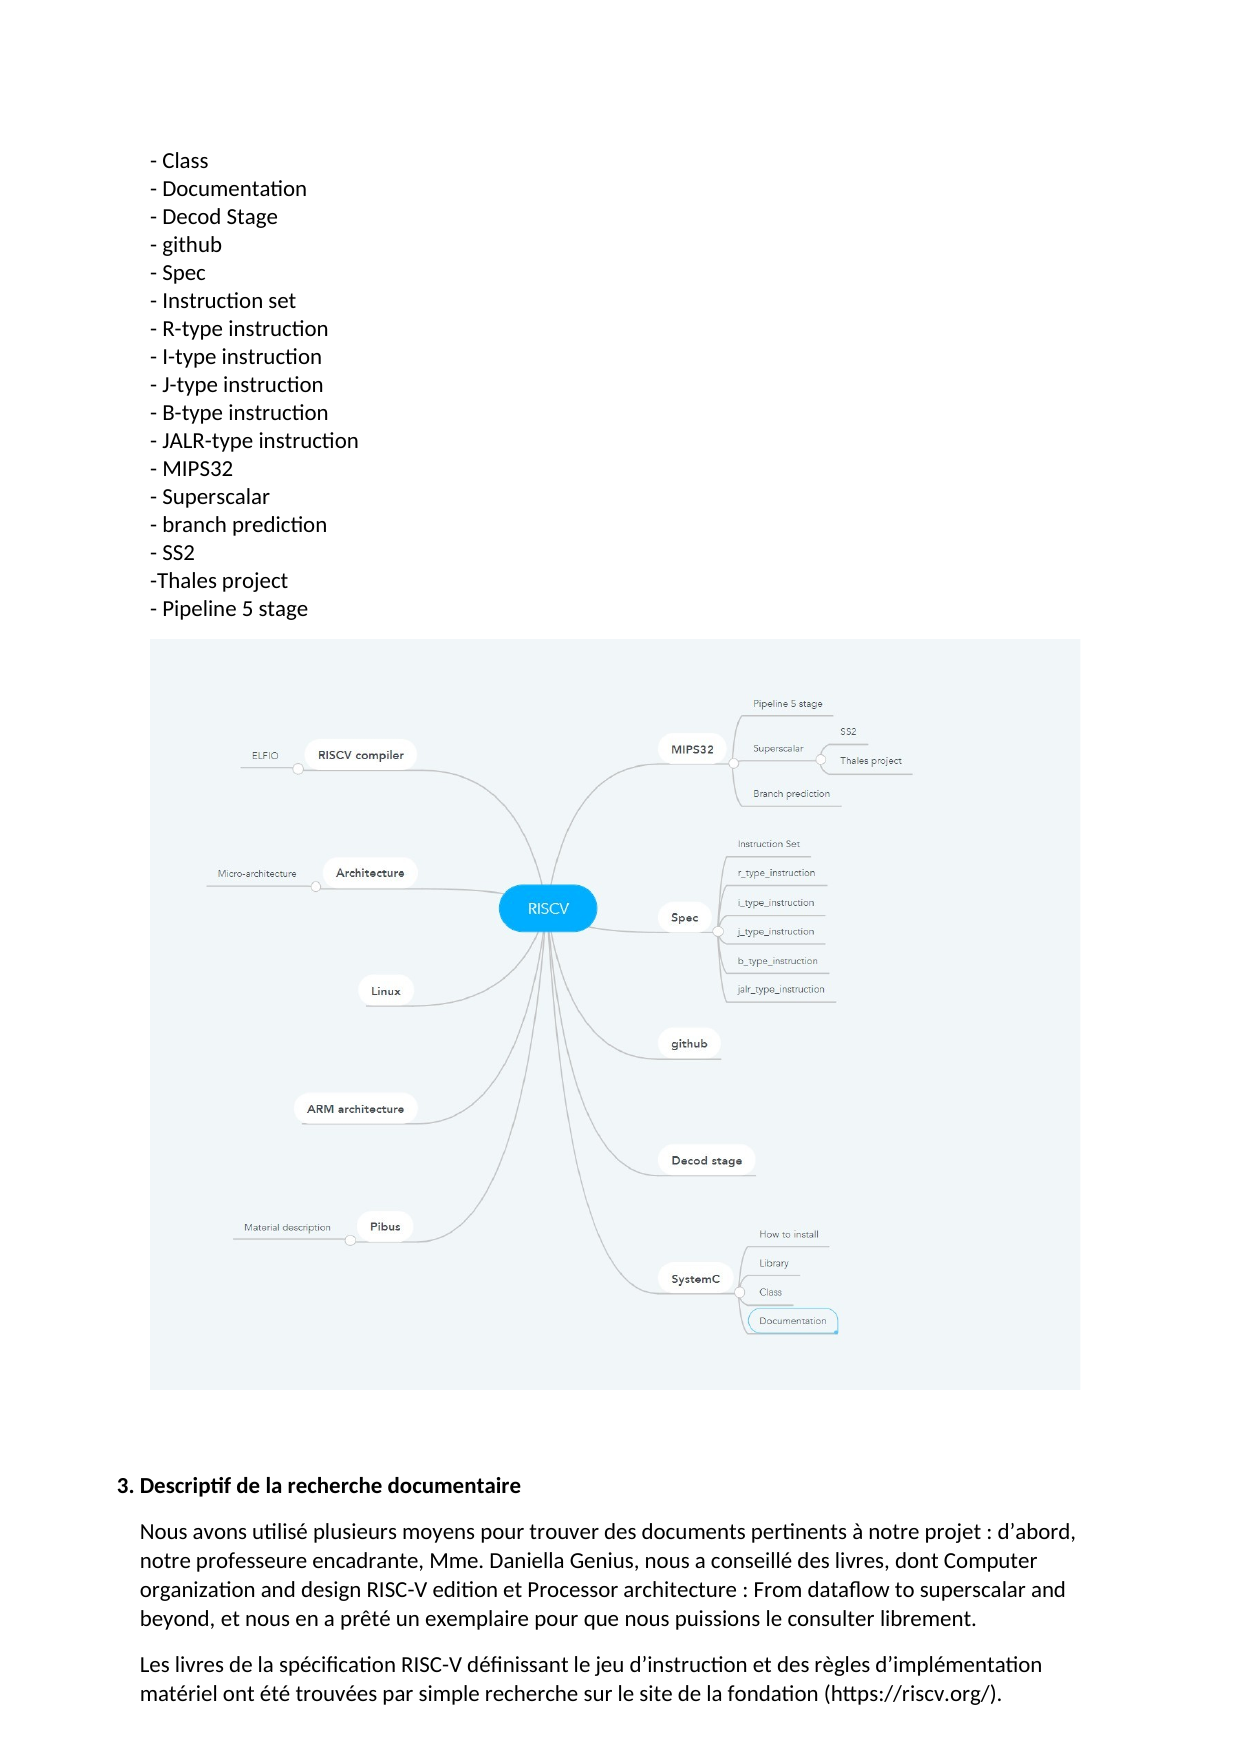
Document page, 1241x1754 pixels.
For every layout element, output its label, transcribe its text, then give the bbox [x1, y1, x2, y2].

picture [150, 639, 1081, 1390]
subtitle - Superscalar [150, 482, 1101, 510]
subtitle - MIPS32 [150, 454, 1101, 482]
subtitle - branch prediction [150, 510, 1101, 538]
subtitle - JALR-type instruction [150, 426, 1101, 454]
subtitle - I-type instruction [150, 342, 1101, 370]
subtitle - SS2 [150, 538, 1101, 566]
subtitle - github [150, 230, 1101, 258]
text Les livres de la spécification RISC-V définissant le jeu d’instruction et des règles d’implémentation matériel ont été trouvées par simple recherche sur le site de la fondation (https://riscv.org/). [139, 1650, 1101, 1707]
subtitle -Thales project [150, 566, 1101, 594]
subtitle - Decod Stage [150, 202, 1101, 230]
list Descriptif de la recherche documentaire [117, 1471, 1101, 1499]
text Nous avons utilisé plusieurs moyens pour trouver des documents pertinents à notre projet : d’abord, notre professeure encadrante, Mme. Daniella Genius, nous a conseillé des livres, dont Computer organization and design RISC-V edition et Processor architecture : From dataflow to superscalar and beyond, et nous en a prêté un exemplaire pour que nous puissions le consulter librement. [139, 1517, 1090, 1632]
subtitle - Spec [150, 258, 1101, 286]
subtitle - B-type instruction [150, 398, 1101, 426]
subtitle - R-type instruction [150, 314, 1101, 342]
subtitle - J-type instruction [150, 370, 1101, 398]
subtitle - Instruction set [150, 286, 1101, 314]
subtitle - Documentation [150, 174, 1101, 202]
subtitle - Class [150, 146, 1101, 174]
subtitle - Pipeline 5 stage [150, 594, 1101, 622]
